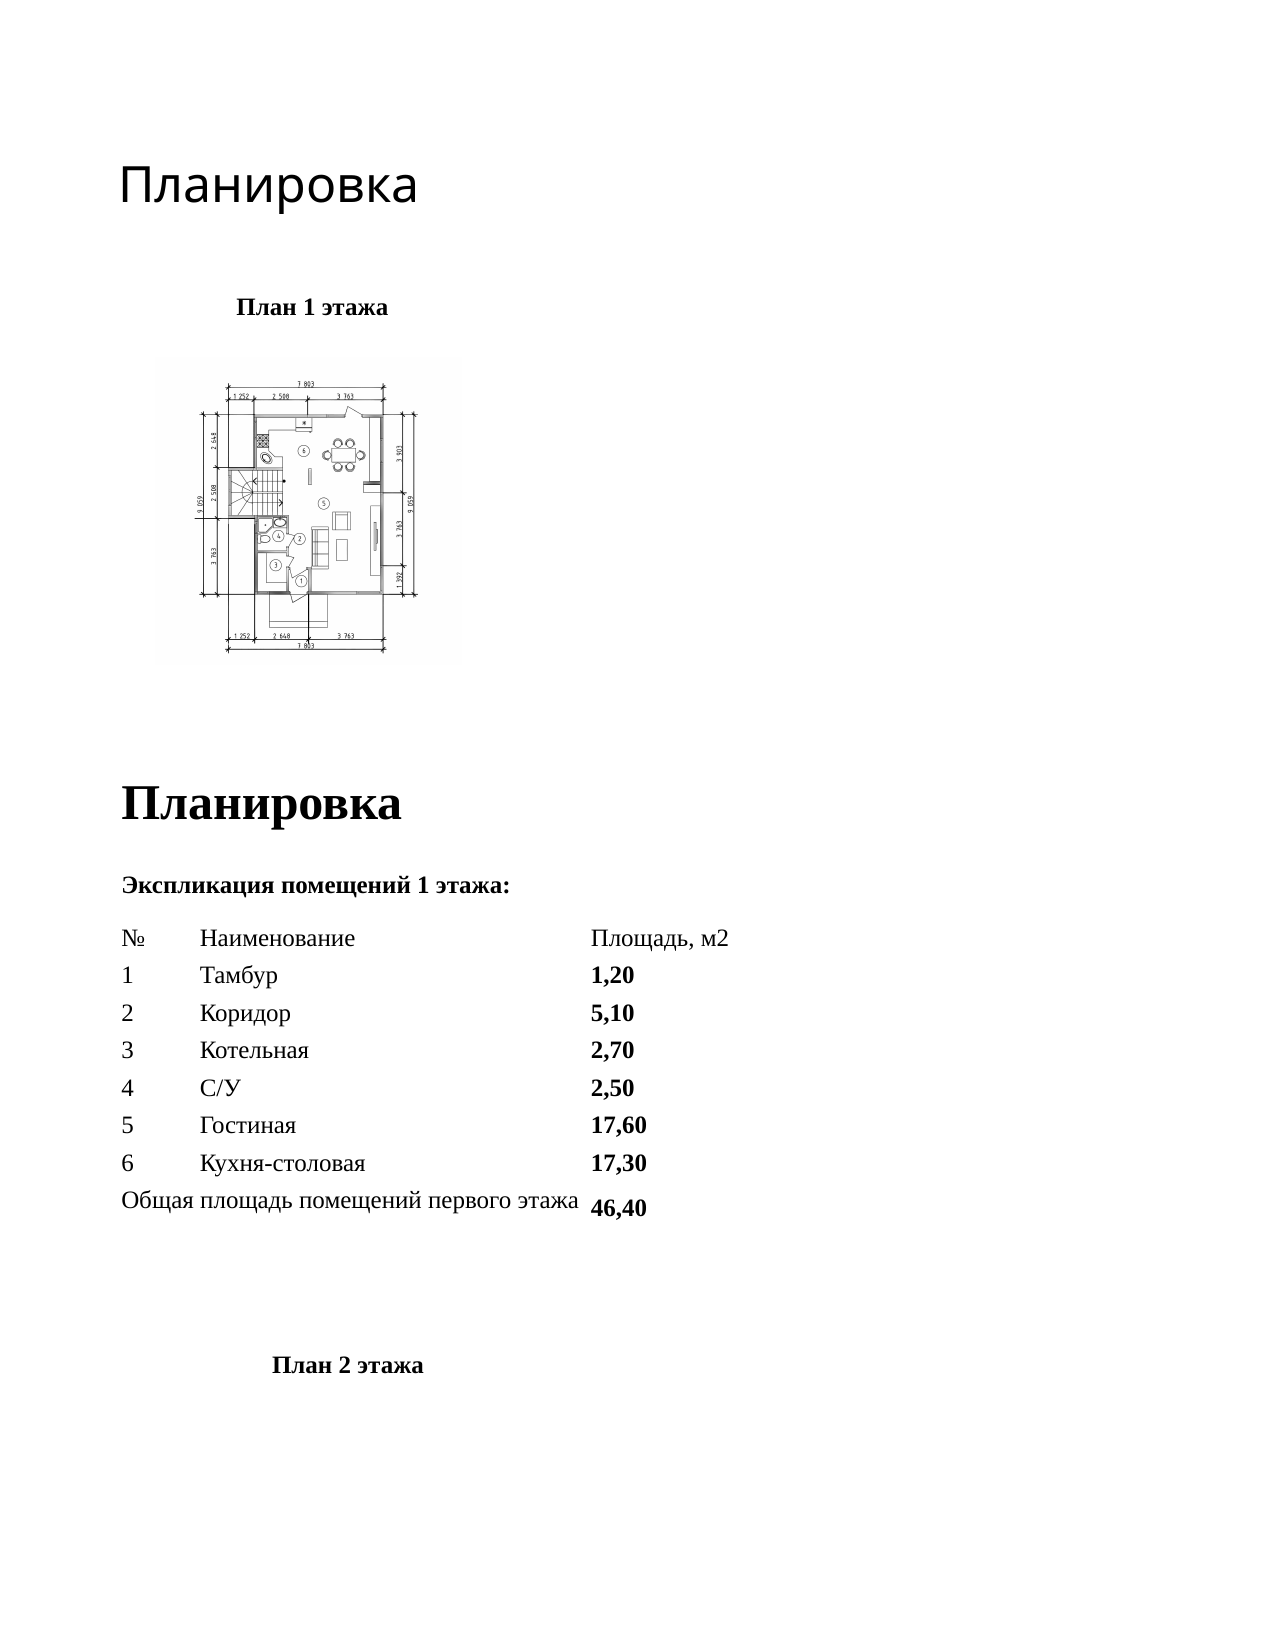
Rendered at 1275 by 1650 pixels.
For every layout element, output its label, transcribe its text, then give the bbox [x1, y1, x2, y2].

table_header № [121, 914, 199, 952]
table_cell Кухня-столовая [200, 1139, 591, 1177]
table_cell С/У [200, 1064, 591, 1102]
table_cell 6 [121, 1139, 199, 1177]
subtitle Планировка [118, 149, 1157, 217]
table_cell 5,10 [591, 989, 743, 1027]
table_cell 17,60 [591, 1102, 743, 1139]
table_cell Коридор [200, 989, 591, 1027]
picture [155, 357, 462, 665]
table_cell 1,20 [591, 952, 743, 989]
table_header План 1 этажа [121, 289, 503, 324]
table_cell Планировка Экспликация помещений 1 этажа: [118, 701, 753, 1232]
table_cell Гостиная [200, 1102, 591, 1139]
table_header План 2 этажа [121, 1348, 574, 1382]
table_cell 1 [121, 952, 199, 989]
table_cell 2,70 [591, 1027, 743, 1064]
table_cell 5 [121, 1102, 199, 1139]
table_cell [121, 324, 503, 698]
table_cell 46,40 [591, 1177, 743, 1229]
table_header [118, 243, 753, 701]
table_cell 2,50 [591, 1064, 743, 1102]
table_cell Котельная [200, 1027, 591, 1064]
table_cell Общая площадь помещений первого этажа [121, 1177, 591, 1229]
table_header Наименование [200, 914, 591, 952]
table_cell 3 [121, 1027, 199, 1064]
table_cell Тамбур [200, 952, 591, 989]
table_cell 17,30 [591, 1139, 743, 1177]
table_cell [118, 1232, 753, 1385]
table_cell 4 [121, 1064, 199, 1102]
table_cell 2 [121, 989, 199, 1027]
table_header Площадь, м2 [591, 914, 743, 952]
